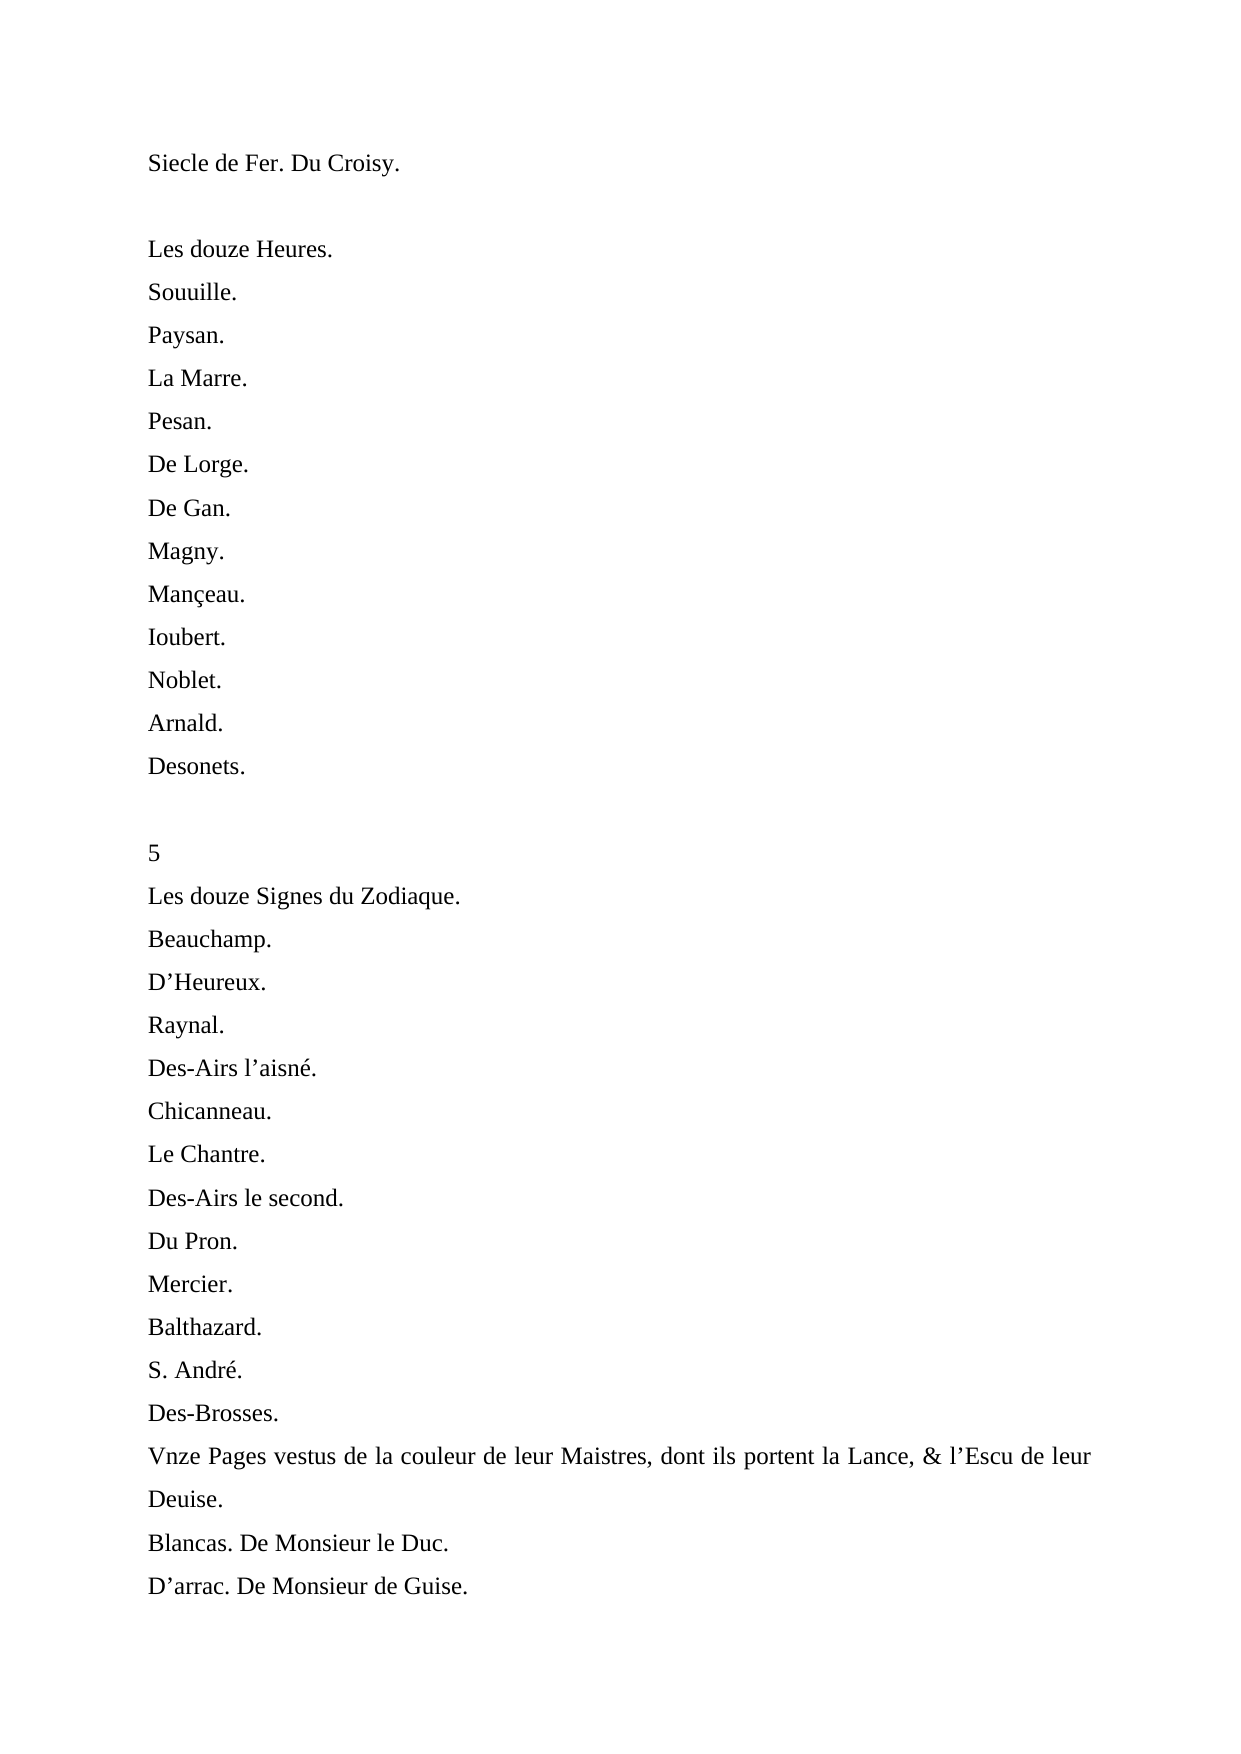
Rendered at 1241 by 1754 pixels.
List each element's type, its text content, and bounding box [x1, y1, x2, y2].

text Desonets. [148, 751, 1093, 780]
text Chicanneau. [148, 1096, 1093, 1125]
text Paysan. [148, 320, 1093, 349]
text Des-Airs le second. [148, 1183, 1093, 1211]
text Mançeau. [148, 579, 1093, 608]
text Des-Airs l’aisné. [148, 1053, 1093, 1082]
text Le Chantre. [148, 1139, 1093, 1168]
text De Lorge. [148, 449, 1093, 478]
text Beauchamp. [148, 924, 1093, 953]
text Raynal. [148, 1010, 1093, 1039]
text Noblet. [148, 665, 1093, 694]
text Ioubert. [148, 622, 1093, 651]
text Siecle de Fer. Du Croisy. [148, 148, 1093, 176]
text Blancas. De Monsieur le Duc. [148, 1528, 1093, 1556]
text Mercier. [148, 1269, 1093, 1298]
text D’Heureux. [148, 967, 1093, 996]
text Vnze Pages vestus de la couleur de leur Maistres, dont ils portent la Lance, & l’Escu de leur Deuise. [148, 1441, 1093, 1513]
text D’arrac. De Monsieur de Guise. [148, 1571, 1093, 1599]
text S. André. [148, 1355, 1093, 1384]
text Les douze Heures. [148, 234, 1093, 263]
text Les douze Signes du Zodiaque. [148, 881, 1093, 909]
text Arnald. [148, 708, 1093, 737]
text La Marre. [148, 363, 1093, 392]
text Du Pron. [148, 1226, 1093, 1254]
text Magny. [148, 536, 1093, 564]
text Pesan. [148, 406, 1093, 435]
text De Gan. [148, 493, 1093, 521]
text 5 [148, 838, 1093, 866]
text Balthazard. [148, 1312, 1093, 1341]
text Des-Brosses. [148, 1398, 1093, 1427]
text Souuille. [148, 277, 1093, 306]
